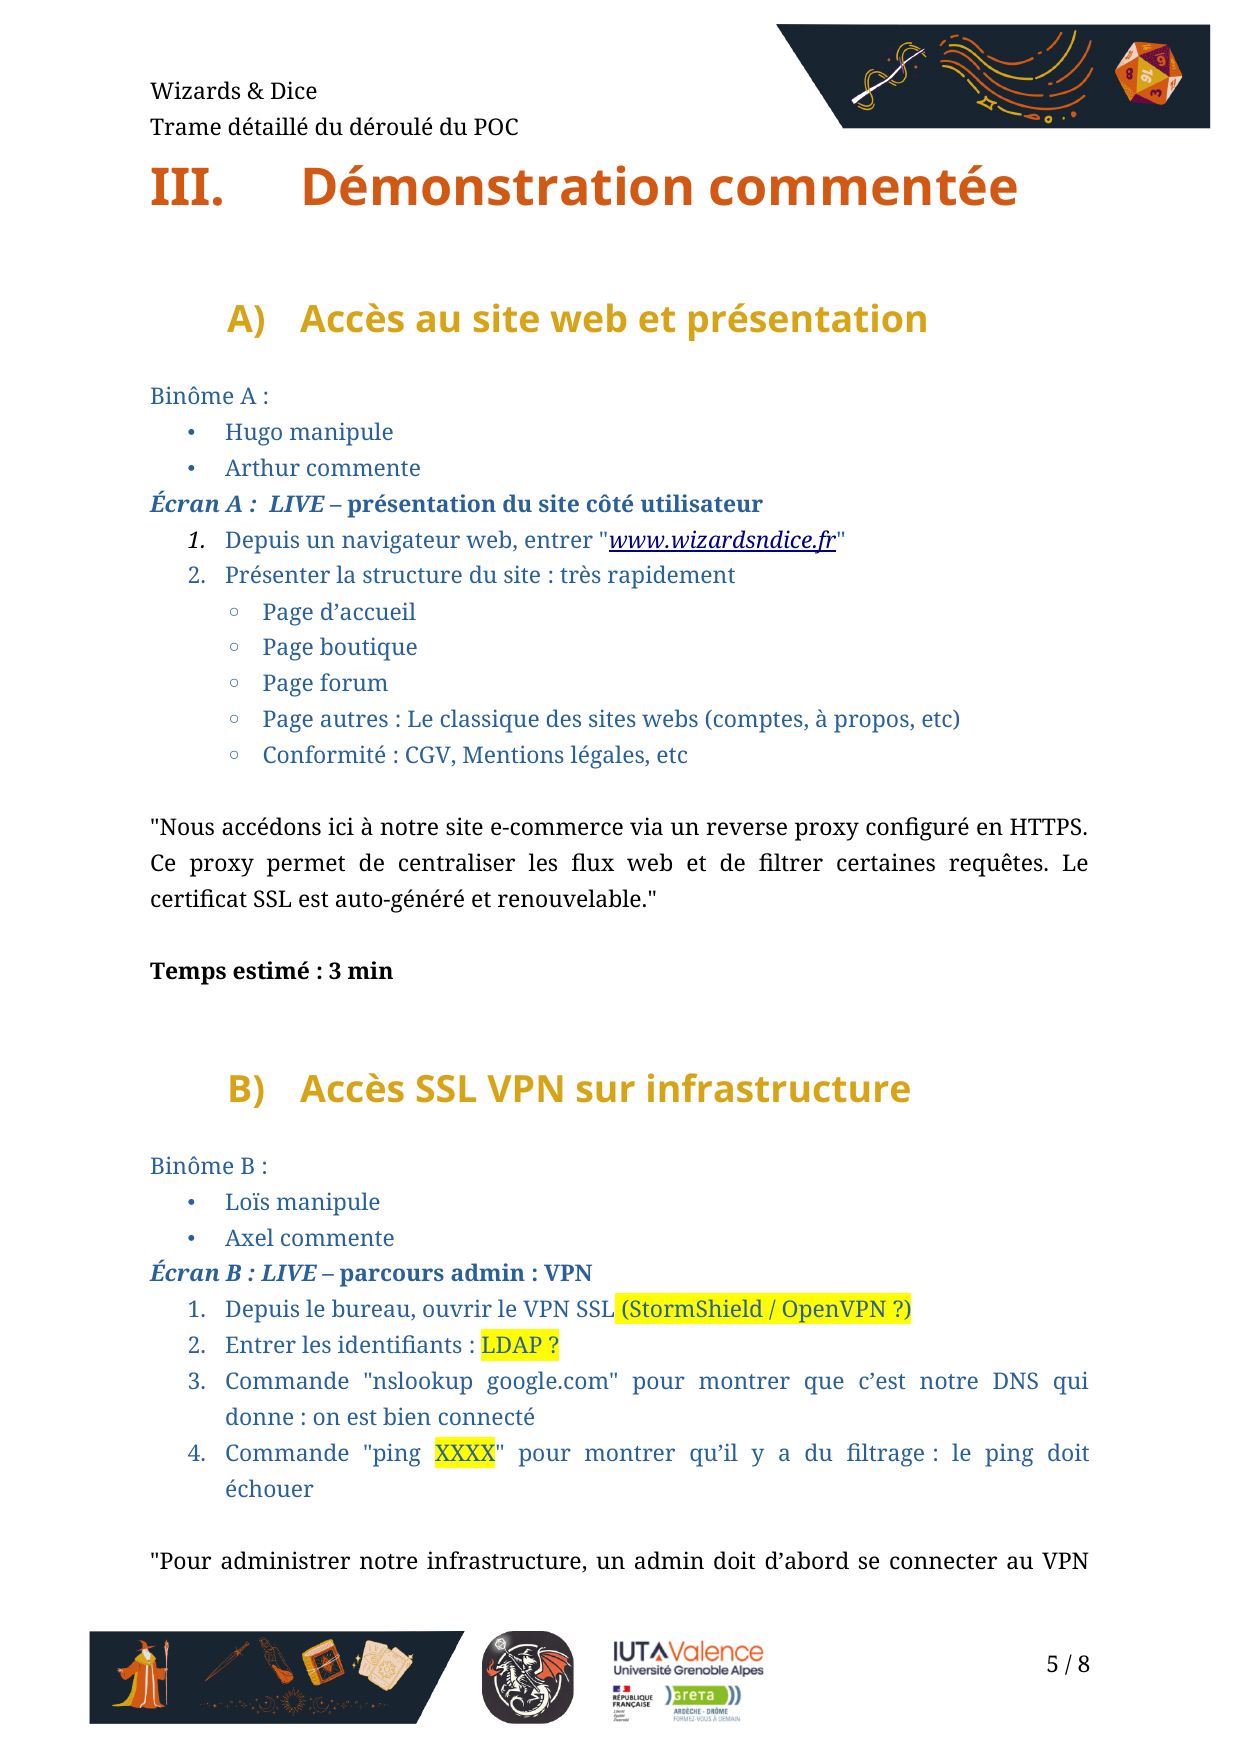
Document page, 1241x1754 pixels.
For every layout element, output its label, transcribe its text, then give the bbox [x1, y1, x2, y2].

list Commande "ping XXXX" pour montrer qu’il y a du filtrage : le ping doit échouer [187, 1437, 1090, 1504]
list Conformité : CGV, Mentions légales, etc [225, 739, 1090, 770]
picture [81, 1620, 788, 1733]
text Écran B : LIVE – parcours admin : VPN [150, 1257, 1090, 1289]
list Loïs manipule [187, 1186, 1090, 1217]
list Depuis le bureau, ouvrir le VPN SSL (StormShield / OpenVPN ?) [187, 1293, 1090, 1324]
list Entrer les identifiants : LDAP ? [187, 1329, 1090, 1361]
list Commande "nslookup google.com" pour montrer que c’est notre DNS qui donne : on est bien connecté [187, 1365, 1090, 1432]
list Présenter la structure du site : très rapidement [187, 559, 1090, 591]
list Page d’accueil [225, 595, 1090, 627]
text Binôme B : [150, 1149, 1090, 1181]
list Page forum [225, 667, 1090, 698]
text Binôme A : [150, 380, 1090, 411]
list Hugo manipule [187, 416, 1090, 447]
text Temps estimé : 3 min [150, 955, 1090, 986]
list Page boutique [225, 631, 1090, 663]
subtitle Accès au site web et présentation [227, 293, 1090, 344]
list Page autres : Le classique des sites webs (comptes, à propos, etc) [225, 703, 1090, 734]
picture [771, 21, 1218, 131]
text "Pour administrer notre infrastructure, un admin doit d’abord se connecter au VPN [150, 1545, 1090, 1576]
list Depuis un navigateur web, entrer "www.wizardsndice.fr" [187, 523, 1090, 555]
list Arthur commente [187, 452, 1090, 483]
text Écran A : LIVE – présentation du site côté utilisateur [150, 488, 1090, 519]
text "Nous accédons ici à notre site e-commerce via un reverse proxy configuré en HTTPS. Ce proxy permet de centraliser les flux web et de filtrer certaines requêtes. Le certificat SSL est auto-généré et renouvelable." [150, 811, 1090, 914]
list Axel commente [187, 1221, 1090, 1253]
subtitle Accès SSL VPN sur infrastructure [227, 1063, 1090, 1114]
subtitle Démonstration commentée [150, 150, 1090, 221]
